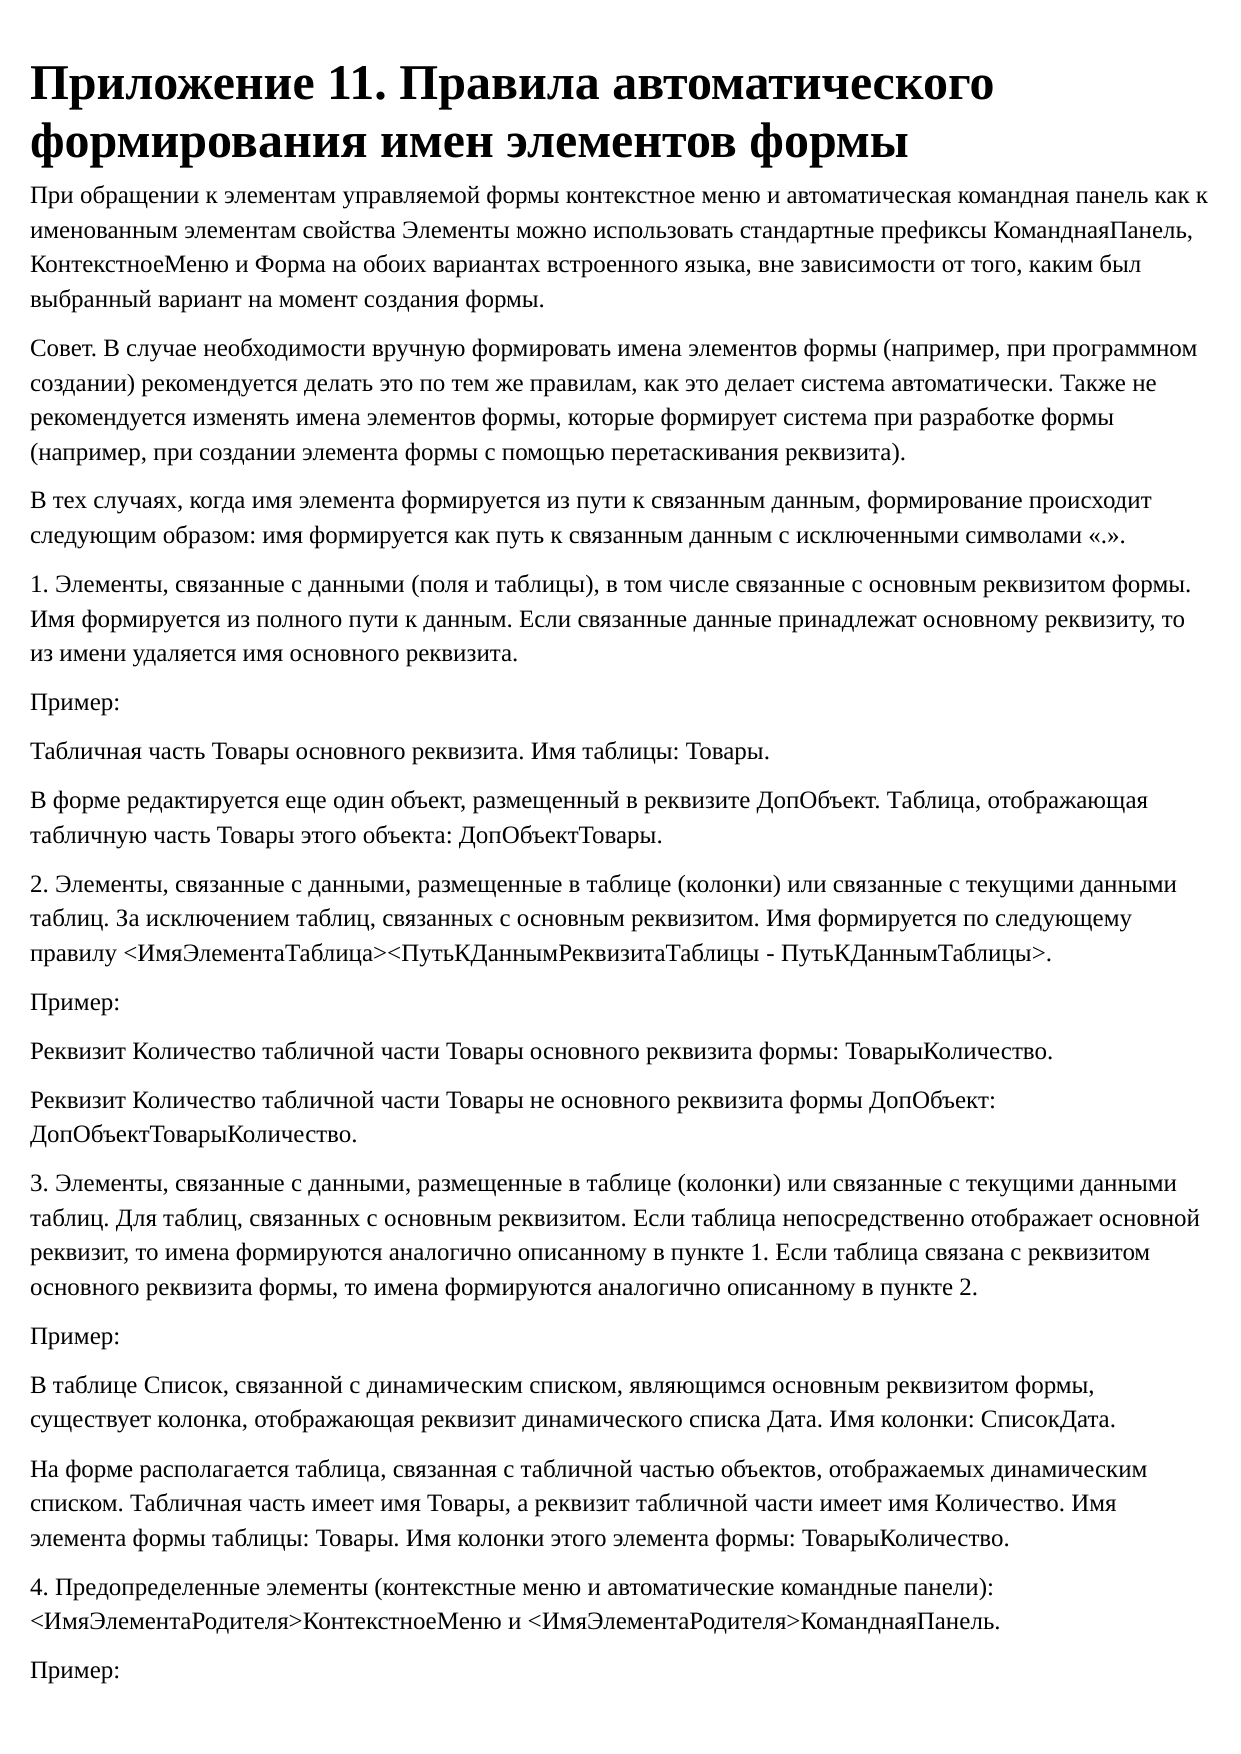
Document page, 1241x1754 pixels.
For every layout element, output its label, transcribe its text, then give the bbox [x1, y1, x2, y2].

text Совет. В случае необходимости вручную формировать имена элементов формы (например, при программном создании) рекомендуется делать это по тем же правилам, как это делает система автоматически. Также не рекомендуется изменять имена элементов формы, которые формирует система при разработке формы (например, при создании элемента формы с помощью перетаскивания реквизита). [30, 333, 1211, 465]
text Пример: [30, 987, 1211, 1016]
text В тех случаях, когда имя элемента формируется из пути к связанным данным, формирование происходит следующим образом: имя формируется как путь к связанным данным с исключенными символами «.». [30, 486, 1211, 549]
text Пример: [30, 1655, 1211, 1684]
text В таблице Список, связанной с динамическим списком, являющимся основным реквизитом формы, существует колонка, отображающая реквизит динамического списка Дата. Имя колонки: СписокДата. [30, 1370, 1211, 1433]
text При обращении к элементам управляемой формы контекстное меню и автоматическая командная панель как к именованным элементам свойства Элементы можно использовать стандартные префиксы КоманднаяПанель, КонтекстноеМеню и Форма на обоих вариантах встроенного языка, вне зависимости от того, каким был выбранный вариант на момент создания формы. [30, 181, 1211, 313]
subtitle Приложение 11. Правила автоматического формирования имен элементов формы [30, 53, 1211, 168]
text 3. Элементы, связанные с данными, размещенные в таблице (колонки) или связанные с текущими данными таблиц. Для таблиц, связанных с основным реквизитом. Если таблица непосредственно отображает основной реквизит, то имена формируются аналогично описанному в пункте 1. Если таблица связана с реквизитом основного реквизита формы, то имена формируются аналогично описанному в пункте 2. [30, 1168, 1211, 1301]
text Реквизит Количество табличной части Товары не основного реквизита формы ДопОбъект: ДопОбъектТоварыКоличество. [30, 1085, 1211, 1148]
text 1. Элементы, связанные с данными (поля и таблицы), в том числе связанные с основным реквизитом формы. Имя формируется из полного пути к данным. Если связанные данные принадлежат основному реквизиту, то из имени удаляется имя основного реквизита. [30, 569, 1211, 667]
text 4. Предопределенные элементы (контекстные меню и автоматические командные панели): <ИмяЭлементаРодителя>КонтекстноеМеню и <ИмяЭлементаРодителя>КоманднаяПанель. [30, 1572, 1211, 1635]
text На форме располагается таблица, связанная с табличной частью объектов, отображаемых динамическим списком. Табличная часть имеет имя Товары, а реквизит табличной части имеет имя Количество. Имя элемента формы таблицы: Товары. Имя колонки этого элемента формы: ТоварыКоличество. [30, 1454, 1211, 1551]
text Реквизит Количество табличной части Товары основного реквизита формы: ТоварыКоличество. [30, 1036, 1211, 1065]
text Табличная часть Товары основного реквизита. Имя таблицы: Товары. [30, 736, 1211, 765]
text Пример: [30, 687, 1211, 716]
text Пример: [30, 1321, 1211, 1350]
text 2. Элементы, связанные с данными, размещенные в таблице (колонки) или связанные с текущими данными таблиц. За исключением таблиц, связанных с основным реквизитом. Имя формируется по следующему правилу <ИмяЭлементаТаблица><ПутьКДаннымРеквизитаТаблицы ‑ ПутьКДаннымТаблицы>. [30, 869, 1211, 967]
text В форме редактируется еще один объект, размещенный в реквизите ДопОбъект. Таблица, отображающая табличную часть Товары этого объекта: ДопОбъектТовары. [30, 785, 1211, 848]
